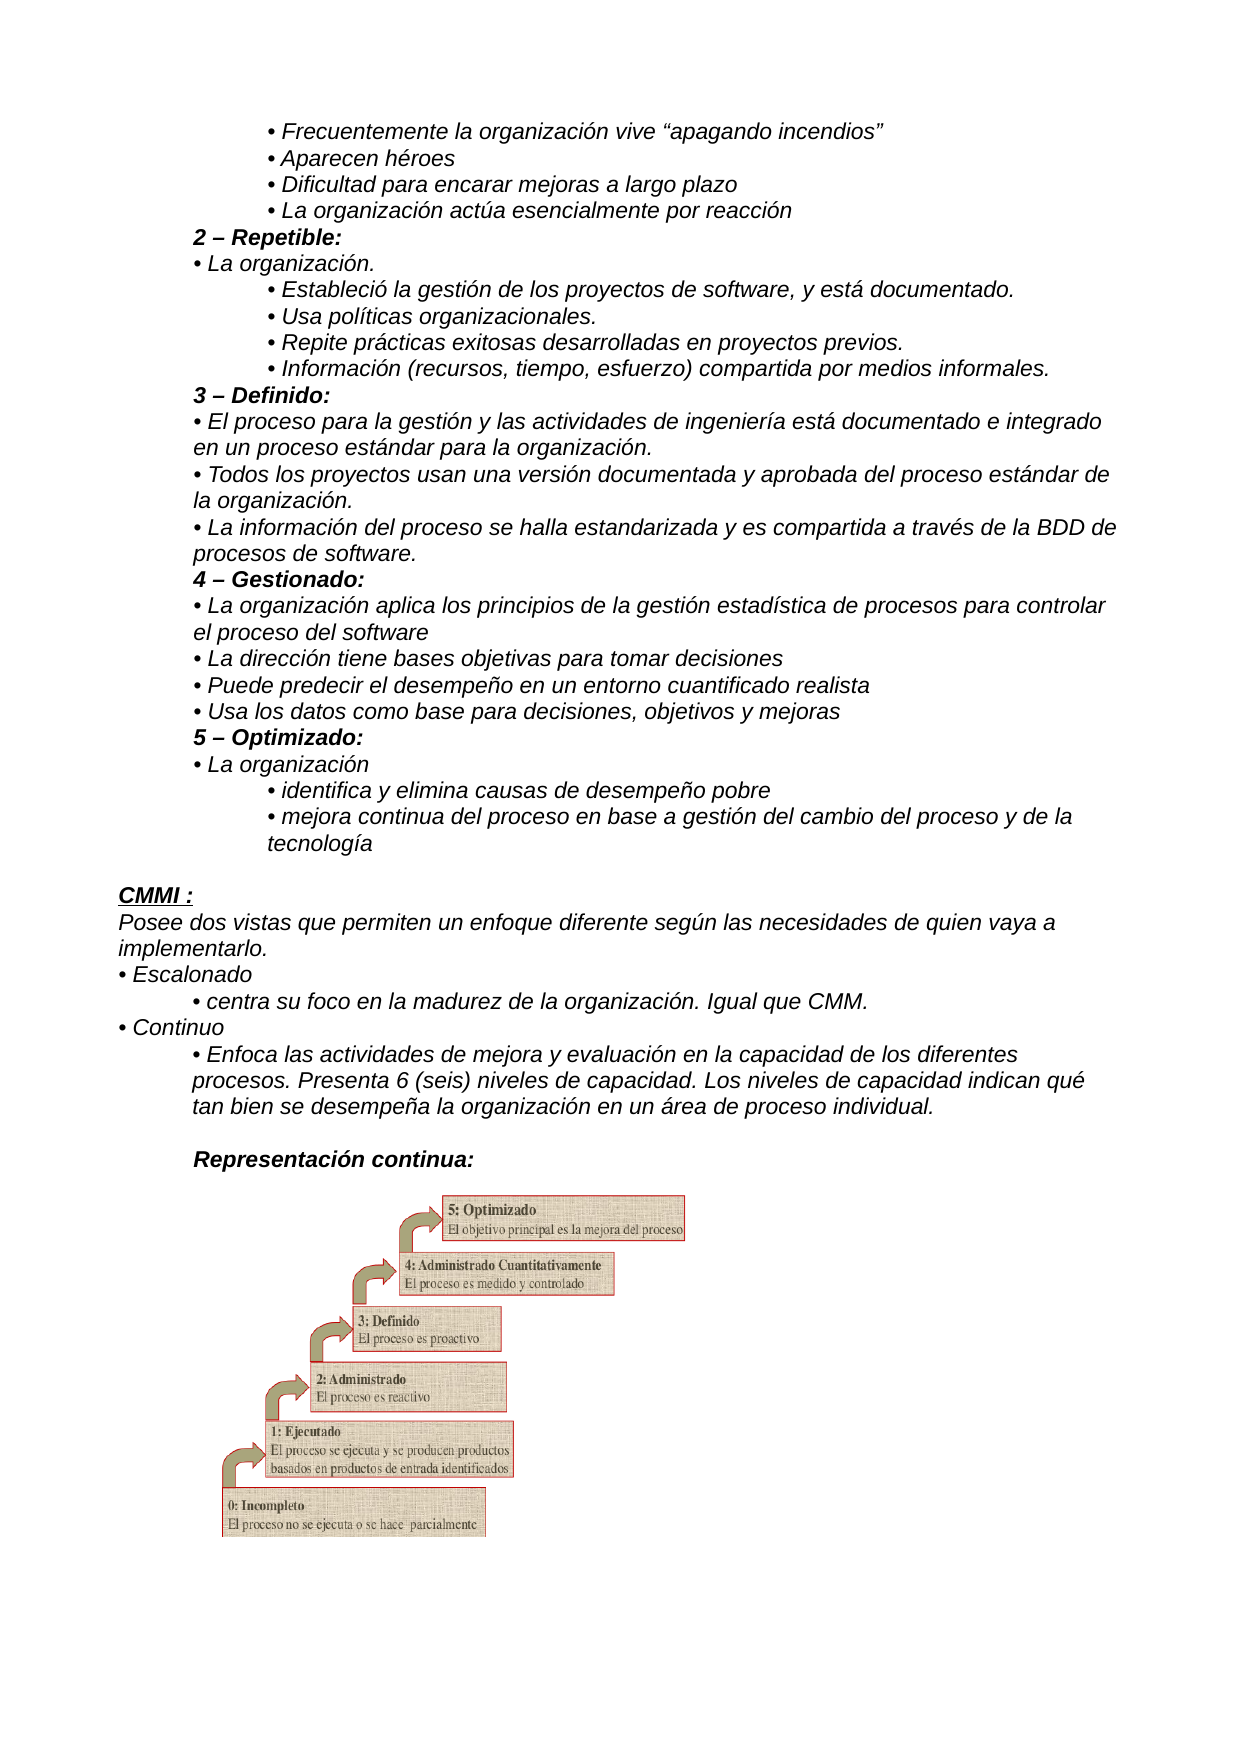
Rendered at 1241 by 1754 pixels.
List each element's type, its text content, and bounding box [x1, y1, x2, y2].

text • La organización. [193, 250, 1122, 276]
text 2 – Repetible: [193, 223, 1122, 250]
text • Enfoca las actividades de mejora y evaluación en la capacidad de los diferentes procesos. Presenta 6 (seis) niveles de capacidad. Los niveles de capacidad indican qué tan bien se desempeña la organización en un área de proceso individual. [118, 1041, 1122, 1119]
text • Puede predecir el desempeño en un entorno cuantificado realista [193, 672, 1122, 698]
text • Estableció la gestión de los proyectos de software, y está documentado. [193, 276, 1122, 303]
text • Continuo [118, 1014, 1122, 1041]
text • Escalonado [118, 961, 1122, 988]
text • Usa políticas organizacionales. [193, 303, 1122, 329]
text • mejora continua del proceso en base a gestión del cambio del proceso y de la tecnología [193, 803, 1122, 856]
text Representación continua: [193, 1146, 1122, 1172]
text • El proceso para la gestión y las actividades de ingeniería está documentado e integrado en un proceso estándar para la organización. [193, 408, 1122, 461]
text • La organización actúa esencialmente por reacción [193, 197, 1122, 223]
text 3 – Definido: [193, 382, 1122, 408]
text • Todos los proyectos usan una versión documentada y aprobada del proceso estándar de la organización. [193, 461, 1122, 513]
text 4 – Gestionado: [193, 566, 1122, 592]
text • Aparecen héroes [193, 144, 1122, 171]
text • La dirección tiene bases objetivas para tomar decisiones [193, 645, 1122, 672]
text • centra su foco en la madurez de la organización. Igual que CMM. [118, 988, 1122, 1014]
text • Repite prácticas exitosas desarrolladas en proyectos previos. [193, 329, 1122, 355]
text • La información del proceso se halla estandarizada y es compartida a través de la BDD de procesos de software. [193, 513, 1122, 566]
text • Dificultad para encarar mejoras a largo plazo [193, 171, 1122, 197]
picture [209, 1185, 688, 1537]
text • La organización aplica los principios de la gestión estadística de procesos para controlar el proceso del software [193, 592, 1122, 645]
text • Usa los datos como base para decisiones, objetivos y mejoras [193, 698, 1122, 724]
text • Información (recursos, tiempo, esfuerzo) compartida por medios informales. [193, 355, 1122, 382]
text • La organización [193, 751, 1122, 777]
text • Frecuentemente la organización vive “apagando incendios” [193, 118, 1122, 144]
text 5 – Optimizado: [193, 724, 1122, 751]
text Posee dos vistas que permiten un enfoque diferente según las necesidades de quien vaya a implementarlo. [118, 909, 1122, 961]
text • identifica y elimina causas de desempeño pobre [193, 777, 1122, 803]
text CMMI : [118, 882, 1122, 909]
